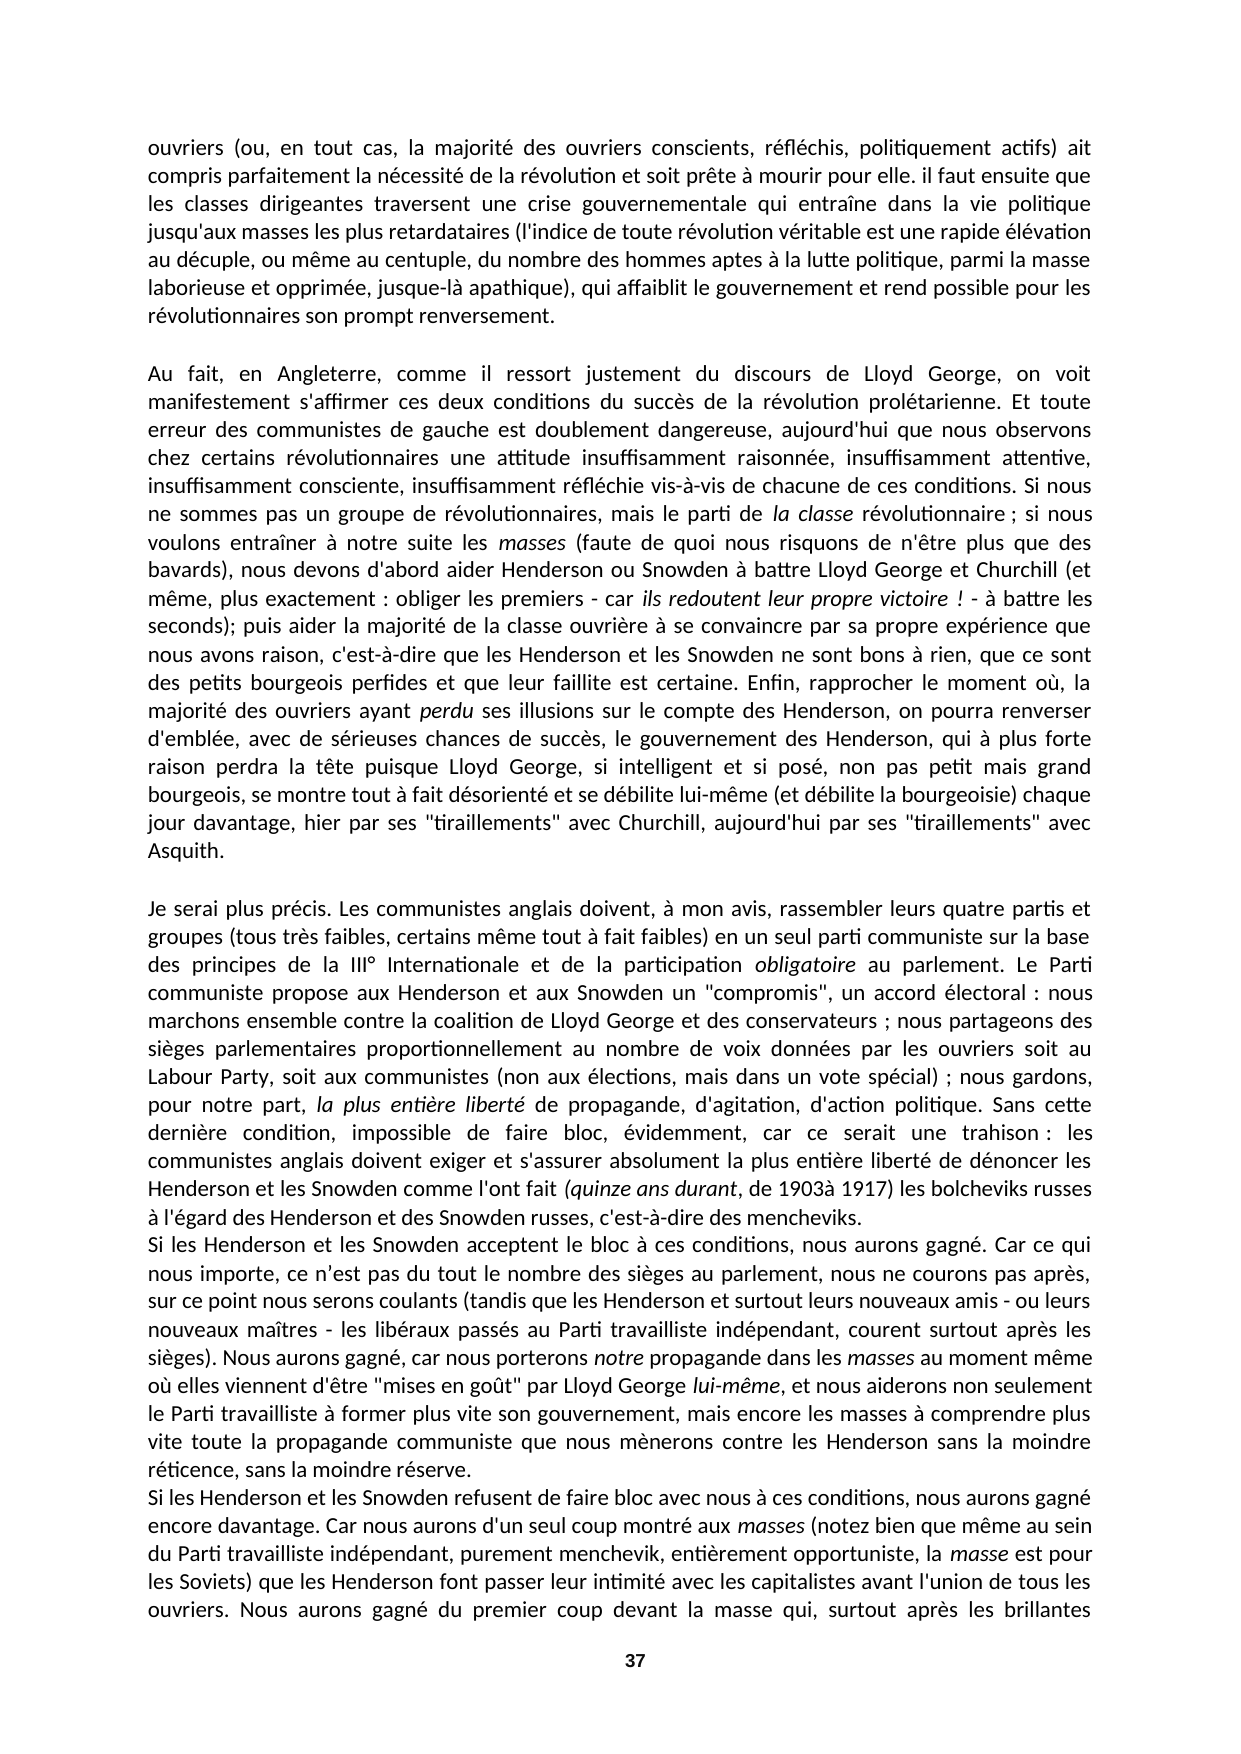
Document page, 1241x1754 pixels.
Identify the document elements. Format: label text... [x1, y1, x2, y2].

text ouvriers (ou, en tout cas, la majorité des ouvriers conscients, réfléchis, politiquement actifs) ait compris parfaitement la nécessité de la révolution et soit prête à mourir pour elle. il faut ensuite que les classes dirigeantes traversent une crise gouvernementale qui entraîne dans la vie politique jusqu'aux masses les plus retardataires (l'indice de toute révolution véritable est une rapide élévation au décuple, ou même au centuple, du nombre des hommes aptes à la lutte politique, parmi la masse laborieuse et opprimée, jusque-là apathique), qui affaiblit le gouvernement et rend possible pour les révolutionnaires son prompt renversement. [148, 133, 1093, 329]
text Je serai plus précis. Les communistes anglais doivent, à mon avis, rassembler leurs quatre partis et groupes (tous très faibles, certains même tout à fait faibles) en un seul parti communiste sur la base des principes de la III° Internationale et de la participation obligatoire au parlement. Le Parti communiste propose aux Henderson et aux Snowden un "compromis", un accord électoral : nous marchons ensemble contre la coalition de Lloyd George et des conservateurs ; nous partageons des sièges parlementaires proportionnellement au nombre de voix données par les ouvriers soit au Labour Party, soit aux communistes (non aux élections, mais dans un vote spécial) ; nous gardons, pour notre part, la plus entière liberté de propagande, d'agitation, d'action politique. Sans cette dernière condition, impossible de faire bloc, évidemment, car ce serait une trahison : les communistes anglais doivent exiger et s'assurer absolument la plus entière liberté de dénoncer les Henderson et les Snowden comme l'ont fait (quinze ans durant, de 1903à 1917) les bolcheviks russes à l'égard des Henderson et des Snowden russes, c'est-à-dire des mencheviks. [148, 894, 1093, 1231]
text Si les Henderson et les Snowden acceptent le bloc à ces conditions, nous aurons gagné. Car ce qui nous importe, ce n’est pas du tout le nombre des sièges au parlement, nous ne courons pas après, sur ce point nous serons coulants (tandis que les Henderson et surtout leurs nouveaux amis - ou leurs nouveaux maîtres - les libéraux passés au Parti travailliste indépendant, courent surtout après les sièges). Nous aurons gagné, car nous porterons notre propagande dans les masses au moment même où elles viennent d'être "mises en goût" par Lloyd George lui-même, et nous aiderons non seulement le Parti travailliste à former plus vite son gouvernement, mais encore les masses à comprendre plus vite toute la propagande communiste que nous mènerons contre les Henderson sans la moindre réticence, sans la moindre réserve. [148, 1231, 1093, 1483]
text Au fait, en Angleterre, comme il ressort justement du discours de Lloyd George, on voit manifestement s'affirmer ces deux conditions du succès de la révolution prolétarienne. Et toute erreur des communistes de gauche est doublement dangereuse, aujourd'hui que nous observons chez certains révolutionnaires une attitude insuffisamment raisonnée, insuffisamment attentive, insuffisamment consciente, insuffisamment réfléchie vis-à-vis de chacune de ces conditions. Si nous ne sommes pas un groupe de révolutionnaires, mais le parti de la classe révolutionnaire ; si nous voulons entraîner à notre suite les masses (faute de quoi nous risquons de n'être plus que des bavards), nous devons d'abord aider Henderson ou Snowden à battre Lloyd George et Churchill (et même, plus exactement : obliger les premiers - car ils redoutent leur propre victoire ! - à battre les seconds); puis aider la majorité de la classe ouvrière à se convaincre par sa propre expérience que nous avons raison, c'est-à-dire que les Henderson et les Snowden ne sont bons à rien, que ce sont des petits bourgeois perfides et que leur faillite est certaine. Enfin, rapprocher le moment où, la majorité des ouvriers ayant perdu ses illusions sur le compte des Henderson, on pourra renverser d'emblée, avec de sérieuses chances de succès, le gouvernement des Henderson, qui à plus forte raison perdra la tête puisque Lloyd George, si intelligent et si posé, non pas petit mais grand bourgeois, se montre tout à fait désorienté et se débilite lui-même (et débilite la bourgeoisie) chaque jour davantage, hier par ses "tiraillements" avec Churchill, aujourd'hui par ses "tiraillements" avec Asquith. [148, 359, 1093, 864]
text Si les Henderson et les Snowden refusent de faire bloc avec nous à ces conditions, nous aurons gagné encore davantage. Car nous aurons d'un seul coup montré aux masses (notez bien que même au sein du Parti travailliste indépendant, purement menchevik, entièrement opportuniste, la masse est pour les Soviets) que les Henderson font passer leur intimité avec les capitalistes avant l'union de tous les ouvriers. Nous aurons gagné du premier coup devant la masse qui, surtout après les brillantes [148, 1483, 1093, 1623]
